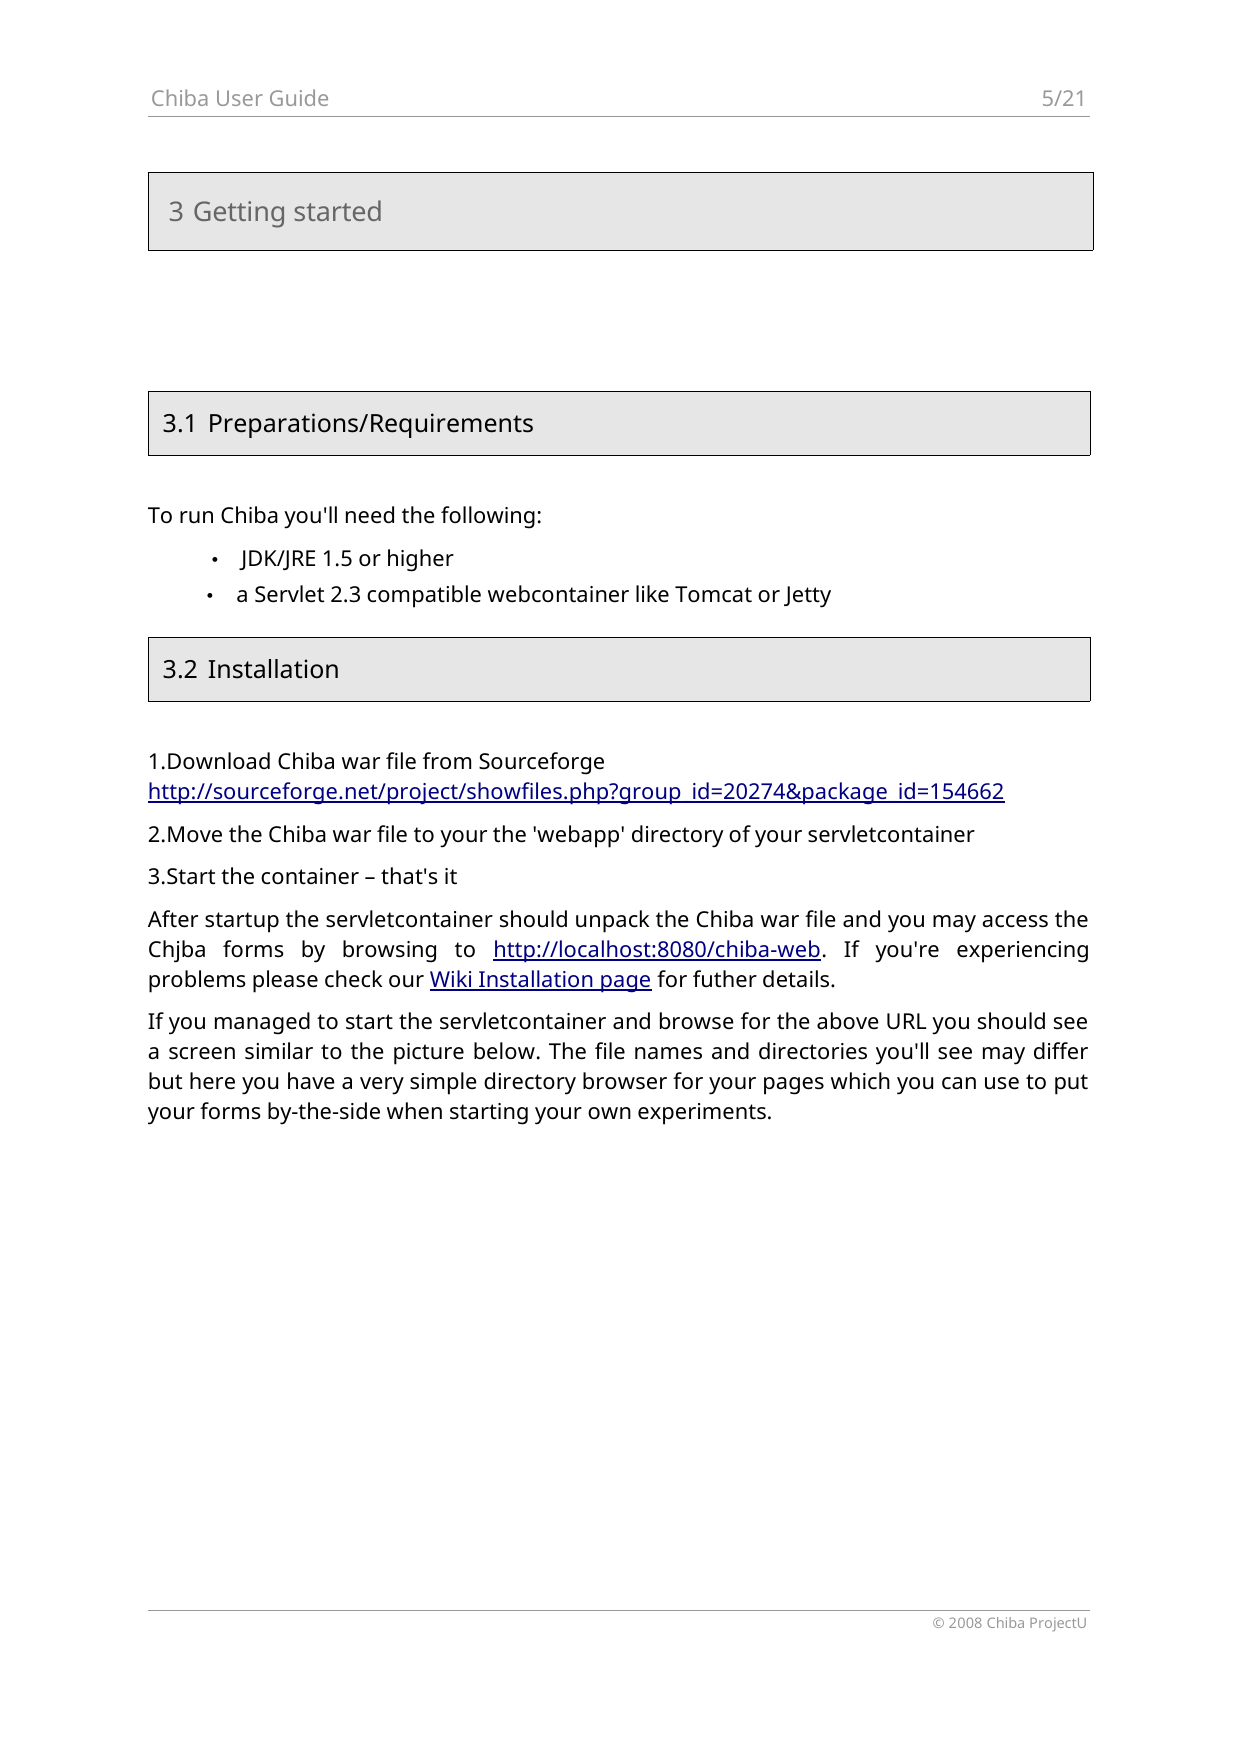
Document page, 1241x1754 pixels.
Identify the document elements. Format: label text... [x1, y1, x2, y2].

list Download Chiba war file from Sourceforge http://sourceforge.net/project/showfiles.php?group_id=20274&package_id=154662 [148, 746, 1090, 806]
text If you managed to start the servletcontainer and browse for the above URL you should see a screen similar to the picture below. The file names and directories you'll see may differ but here you have a very simple directory browser for your pages which you can use to put your forms by-the-side when starting your own experiments. [148, 1006, 1090, 1126]
text After startup the servletcontainer should unpack the Chiba war file and you may access the Chjba forms by browsing to http://localhost:8080/chiba-web. If you're experiencing problems please check our Wiki Installation page for futher details. [148, 904, 1090, 994]
subtitle Installation [149, 638, 1090, 701]
subtitle Getting started [149, 173, 1093, 250]
list Move the Chiba war file to your the 'webapp' directory of your servletcontainer [148, 819, 1090, 849]
subtitle Preparations/Requirements [149, 392, 1090, 455]
text To run Chiba you'll need the following: [148, 500, 1090, 530]
list Start the container – that's it [148, 861, 1090, 891]
list JDK/JRE 1.5 or higher [212, 542, 1034, 572]
list a Servlet 2.3 compatible webcontainer like Tomcat or Jetty [207, 579, 1034, 609]
